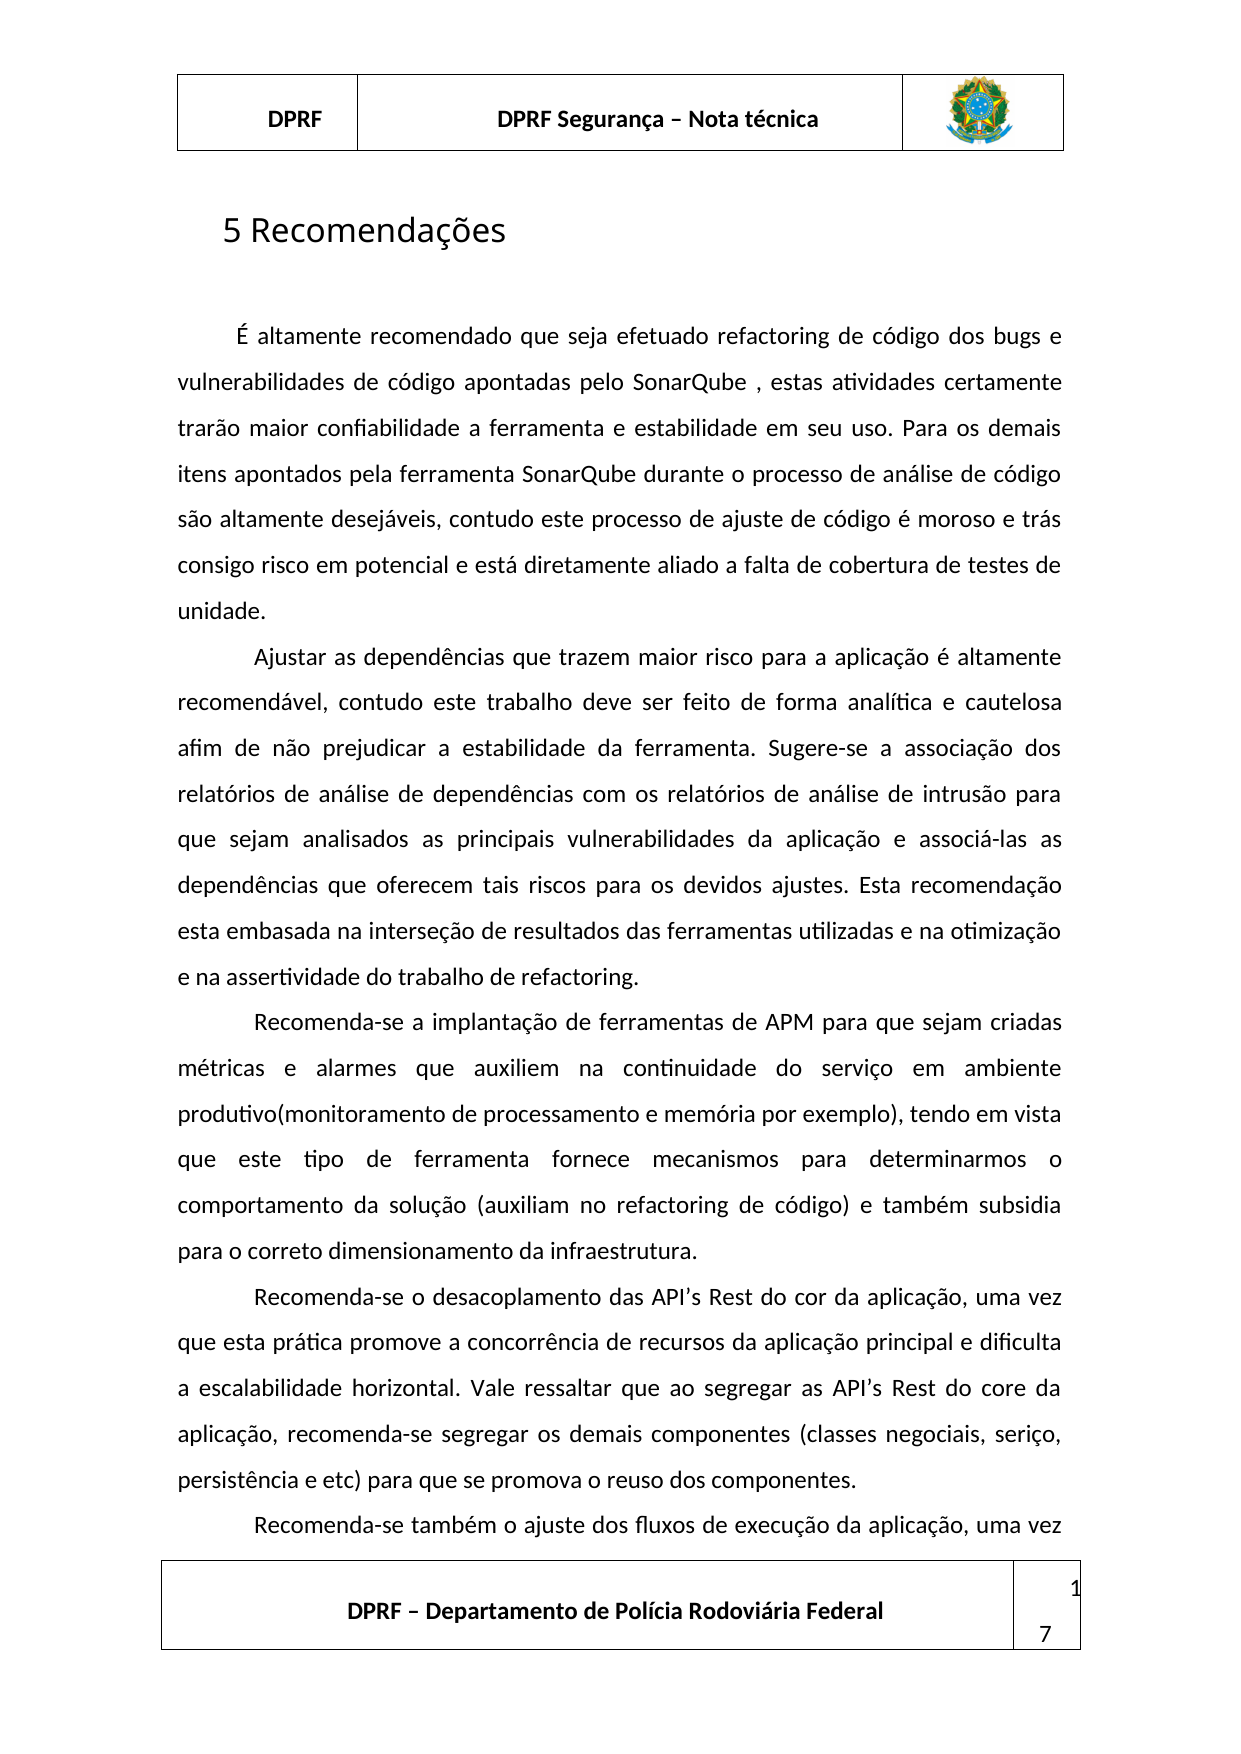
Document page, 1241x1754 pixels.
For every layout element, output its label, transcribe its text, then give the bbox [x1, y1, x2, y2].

text Ajustar as dependências que trazem maior risco para a aplicação é altamente recomendável, contudo este trabalho deve ser feito de forma analítica e cautelosa afim de não prejudicar a estabilidade da ferramenta. Sugere-se a associação dos relatórios de análise de dependências com os relatórios de análise de intrusão para que sejam analisados as principais vulnerabilidades da aplicação e associá-las as dependências que oferecem tais riscos para os devidos ajustes. Esta recomendação esta embasada na interseção de resultados das ferramentas utilizadas e na otimização e na assertividade do trabalho de refactoring. [177, 717, 1063, 732]
text Ajustar as dependências que trazem maior risco para a aplicação é altamente recomendável, contudo este trabalho deve ser feito de forma analítica e cautelosa afim de não prejudicar a estabilidade da ferramenta. Sugere-se a associação dos relatórios de análise de dependências com os relatórios de análise de intrusão para que sejam analisados as principais vulnerabilidades da aplicação e associá-las as dependências que oferecem tais riscos para os devidos ajustes. Esta recomendação esta embasada na interseção de resultados das ferramentas utilizadas e na otimização e na assertividade do trabalho de refactoring. [177, 763, 1063, 778]
text Ajustar as dependências que trazem maior risco para a aplicação é altamente recomendável, contudo este trabalho deve ser feito de forma analítica e cautelosa afim de não prejudicar a estabilidade da ferramenta. Sugere-se a associação dos relatórios de análise de dependências com os relatórios de análise de intrusão para que sejam analisados as principais vulnerabilidades da aplicação e associá-las as dependências que oferecem tais riscos para os devidos ajustes. Esta recomendação esta embasada na interseção de resultados das ferramentas utilizadas e na otimização e na assertividade do trabalho de refactoring. [177, 641, 1063, 686]
text Recomenda-se também o ajuste dos fluxos de execução da aplicação, uma vez que não um comportamento uniforme, temos classes de serviço acessando controladores e classes de persistência acessando classes de serviço. Esta prática não promove o princípio da abstração da orientação a objetos aplicado ao modelo MVC. [177, 1509, 1063, 1540]
picture [944, 75, 1020, 149]
text É altamente recomendado que seja efetuado refactoring de código dos bugs e vulnerabilidades de código apontadas pelo SonarQube , estas atividades certamente trarão maior confiabilidade a ferramenta e estabilidade em seu uso. Para os demais itens apontados pela ferramenta SonarQube durante o processo de análise de código são altamente desejáveis, contudo este processo de ajuste de código é moroso e trás consigo risco em potencial e está diretamente aliado a falta de cobertura de testes de unidade. [177, 488, 1063, 504]
subtitle 5 Recomendações [177, 207, 222, 252]
text Recomenda-se o desacoplamento das API’s Rest do cor da aplicação, uma vez que esta prática promove a concorrência de recursos da aplicação principal e dificulta a escalabilidade horizontal. Vale ressaltar que ao segregar as API’s Rest do core da aplicação, recomenda-se segregar os demais componentes (classes negociais, seriço, persistência e etc) para que se promova o reuso dos componentes. [177, 1281, 1063, 1327]
text Recomenda-se a implantação de ferramentas de APM para que sejam criadas métricas e alarmes que auxiliem na continuidade do serviço em ambiente produtivo(monitoramento de processamento e memória por exemplo), tendo em vista que este tipo de ferramenta fornece mecanismos para determinarmos o comportamento da solução (auxiliam no refactoring de código) e também subsidia para o correto dimensionamento da infraestrutura. [177, 1220, 1063, 1266]
text Ajustar as dependências que trazem maior risco para a aplicação é altamente recomendável, contudo este trabalho deve ser feito de forma analítica e cautelosa afim de não prejudicar a estabilidade da ferramenta. Sugere-se a associação dos relatórios de análise de dependências com os relatórios de análise de intrusão para que sejam analisados as principais vulnerabilidades da aplicação e associá-las as dependências que oferecem tais riscos para os devidos ajustes. Esta recomendação esta embasada na interseção de resultados das ferramentas utilizadas e na otimização e na assertividade do trabalho de refactoring. [177, 946, 1063, 991]
text Recomenda-se a implantação de ferramentas de APM para que sejam criadas métricas e alarmes que auxiliem na continuidade do serviço em ambiente produtivo(monitoramento de processamento e memória por exemplo), tendo em vista que este tipo de ferramenta fornece mecanismos para determinarmos o comportamento da solução (auxiliam no refactoring de código) e também subsidia para o correto dimensionamento da infraestrutura. [177, 1174, 1063, 1189]
text Ajustar as dependências que trazem maior risco para a aplicação é altamente recomendável, contudo este trabalho deve ser feito de forma analítica e cautelosa afim de não prejudicar a estabilidade da ferramenta. Sugere-se a associação dos relatórios de análise de dependências com os relatórios de análise de intrusão para que sejam analisados as principais vulnerabilidades da aplicação e associá-las as dependências que oferecem tais riscos para os devidos ajustes. Esta recomendação esta embasada na interseção de resultados das ferramentas utilizadas e na otimização e na assertividade do trabalho de refactoring. [177, 900, 1063, 915]
text Recomenda-se o desacoplamento das API’s Rest do cor da aplicação, uma vez que esta prática promove a concorrência de recursos da aplicação principal e dificulta a escalabilidade horizontal. Vale ressaltar que ao segregar as API’s Rest do core da aplicação, recomenda-se segregar os demais componentes (classes negociais, seriço, persistência e etc) para que se promova o reuso dos componentes. [177, 1403, 1063, 1418]
text Recomenda-se a implantação de ferramentas de APM para que sejam criadas métricas e alarmes que auxiliem na continuidade do serviço em ambiente produtivo(monitoramento de processamento e memória por exemplo), tendo em vista que este tipo de ferramenta fornece mecanismos para determinarmos o comportamento da solução (auxiliam no refactoring de código) e também subsidia para o correto dimensionamento da infraestrutura. [177, 1006, 1063, 1052]
text Recomenda-se a implantação de ferramentas de APM para que sejam criadas métricas e alarmes que auxiliem na continuidade do serviço em ambiente produtivo(monitoramento de processamento e memória por exemplo), tendo em vista que este tipo de ferramenta fornece mecanismos para determinarmos o comportamento da solução (auxiliam no refactoring de código) e também subsidia para o correto dimensionamento da infraestrutura. [177, 1083, 1063, 1098]
text Ajustar as dependências que trazem maior risco para a aplicação é altamente recomendável, contudo este trabalho deve ser feito de forma analítica e cautelosa afim de não prejudicar a estabilidade da ferramenta. Sugere-se a associação dos relatórios de análise de dependências com os relatórios de análise de intrusão para que sejam analisados as principais vulnerabilidades da aplicação e associá-las as dependências que oferecem tais riscos para os devidos ajustes. Esta recomendação esta embasada na interseção de resultados das ferramentas utilizadas e na otimização e na assertividade do trabalho de refactoring. [177, 854, 1063, 869]
text Recomenda-se o desacoplamento das API’s Rest do cor da aplicação, uma vez que esta prática promove a concorrência de recursos da aplicação principal e dificulta a escalabilidade horizontal. Vale ressaltar que ao segregar as API’s Rest do core da aplicação, recomenda-se segregar os demais componentes (classes negociais, seriço, persistência e etc) para que se promova o reuso dos componentes. [177, 1357, 1063, 1372]
text Ajustar as dependências que trazem maior risco para a aplicação é altamente recomendável, contudo este trabalho deve ser feito de forma analítica e cautelosa afim de não prejudicar a estabilidade da ferramenta. Sugere-se a associação dos relatórios de análise de dependências com os relatórios de análise de intrusão para que sejam analisados as principais vulnerabilidades da aplicação e associá-las as dependências que oferecem tais riscos para os devidos ajustes. Esta recomendação esta embasada na interseção de resultados das ferramentas utilizadas e na otimização e na assertividade do trabalho de refactoring. [177, 808, 1063, 824]
text É altamente recomendado que seja efetuado refactoring de código dos bugs e vulnerabilidades de código apontadas pelo SonarQube , estas atividades certamente trarão maior confiabilidade a ferramenta e estabilidade em seu uso. Para os demais itens apontados pela ferramenta SonarQube durante o processo de análise de código são altamente desejáveis, contudo este processo de ajuste de código é moroso e trás consigo risco em potencial e está diretamente aliado a falta de cobertura de testes de unidade. [177, 442, 1063, 458]
text É altamente recomendado que seja efetuado refactoring de código dos bugs e vulnerabilidades de código apontadas pelo SonarQube , estas atividades certamente trarão maior confiabilidade a ferramenta e estabilidade em seu uso. Para os demais itens apontados pela ferramenta SonarQube durante o processo de análise de código são altamente desejáveis, contudo este processo de ajuste de código é moroso e trás consigo risco em potencial e está diretamente aliado a falta de cobertura de testes de unidade. [177, 321, 1063, 366]
text É altamente recomendado que seja efetuado refactoring de código dos bugs e vulnerabilidades de código apontadas pelo SonarQube , estas atividades certamente trarão maior confiabilidade a ferramenta e estabilidade em seu uso. Para os demais itens apontados pela ferramenta SonarQube durante o processo de análise de código são altamente desejáveis, contudo este processo de ajuste de código é moroso e trás consigo risco em potencial e está diretamente aliado a falta de cobertura de testes de unidade. [177, 580, 1063, 625]
text É altamente recomendado que seja efetuado refactoring de código dos bugs e vulnerabilidades de código apontadas pelo SonarQube , estas atividades certamente trarão maior confiabilidade a ferramenta e estabilidade em seu uso. Para os demais itens apontados pela ferramenta SonarQube durante o processo de análise de código são altamente desejáveis, contudo este processo de ajuste de código é moroso e trás consigo risco em potencial e está diretamente aliado a falta de cobertura de testes de unidade. [177, 397, 1063, 412]
text É altamente recomendado que seja efetuado refactoring de código dos bugs e vulnerabilidades de código apontadas pelo SonarQube , estas atividades certamente trarão maior confiabilidade a ferramenta e estabilidade em seu uso. Para os demais itens apontados pela ferramenta SonarQube durante o processo de análise de código são altamente desejáveis, contudo este processo de ajuste de código é moroso e trás consigo risco em potencial e está diretamente aliado a falta de cobertura de testes de unidade. [177, 534, 1063, 549]
text Recomenda-se a implantação de ferramentas de APM para que sejam criadas métricas e alarmes que auxiliem na continuidade do serviço em ambiente produtivo(monitoramento de processamento e memória por exemplo), tendo em vista que este tipo de ferramenta fornece mecanismos para determinarmos o comportamento da solução (auxiliam no refactoring de código) e também subsidia para o correto dimensionamento da infraestrutura. [177, 1128, 1063, 1144]
text Recomenda-se o desacoplamento das API’s Rest do cor da aplicação, uma vez que esta prática promove a concorrência de recursos da aplicação principal e dificulta a escalabilidade horizontal. Vale ressaltar que ao segregar as API’s Rest do core da aplicação, recomenda-se segregar os demais componentes (classes negociais, seriço, persistência e etc) para que se promova o reuso dos componentes. [177, 1448, 1063, 1494]
subtitle 5 Recomendações [506, 207, 1063, 252]
